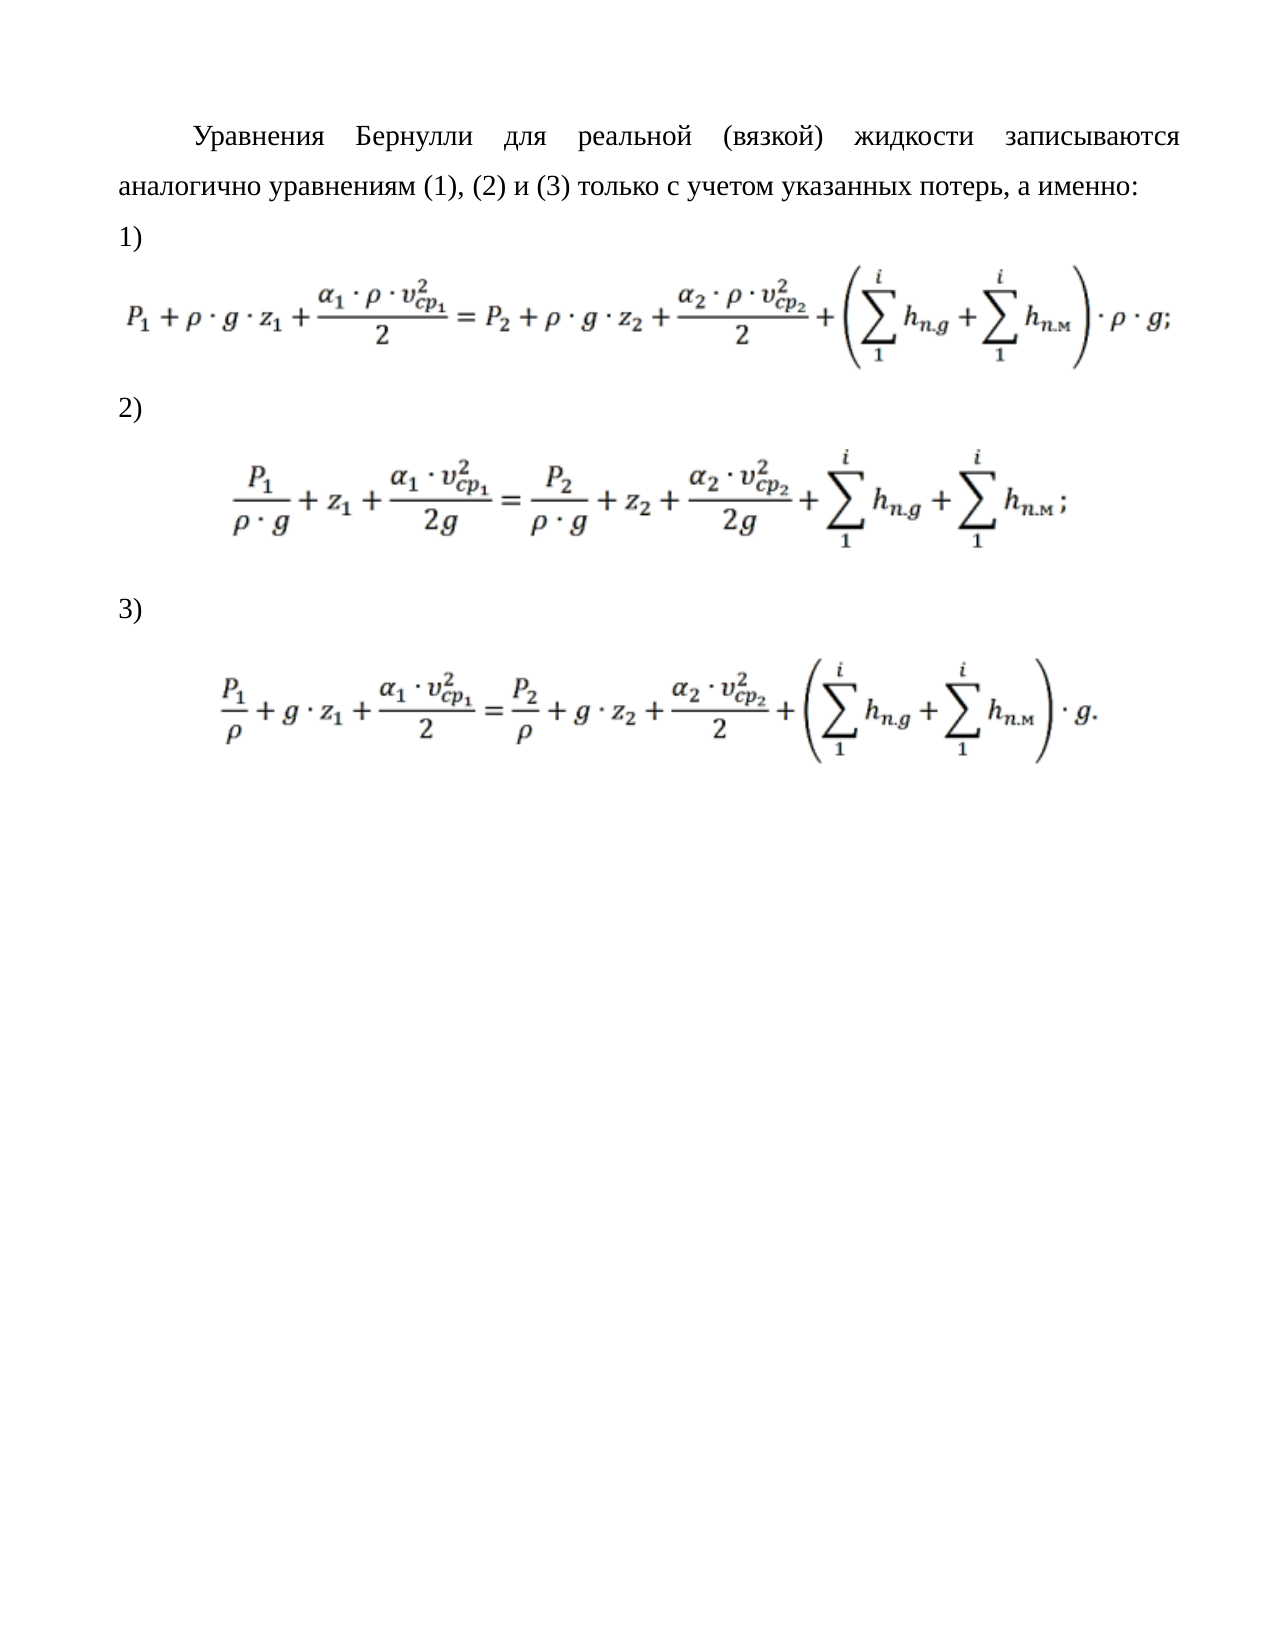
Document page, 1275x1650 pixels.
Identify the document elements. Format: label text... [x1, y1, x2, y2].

text Уравнения Бернулли для реальной (вязкой) жидкости записываются аналогично уравнениям (1), (2) и (3) только с учетом указанных потерь, а именно: [118, 118, 1181, 202]
text 2) [118, 374, 1181, 424]
picture [198, 641, 1111, 766]
picture [111, 260, 1183, 374]
text 1) [118, 219, 1181, 252]
text 3) [118, 592, 1181, 625]
picture [212, 449, 1073, 548]
